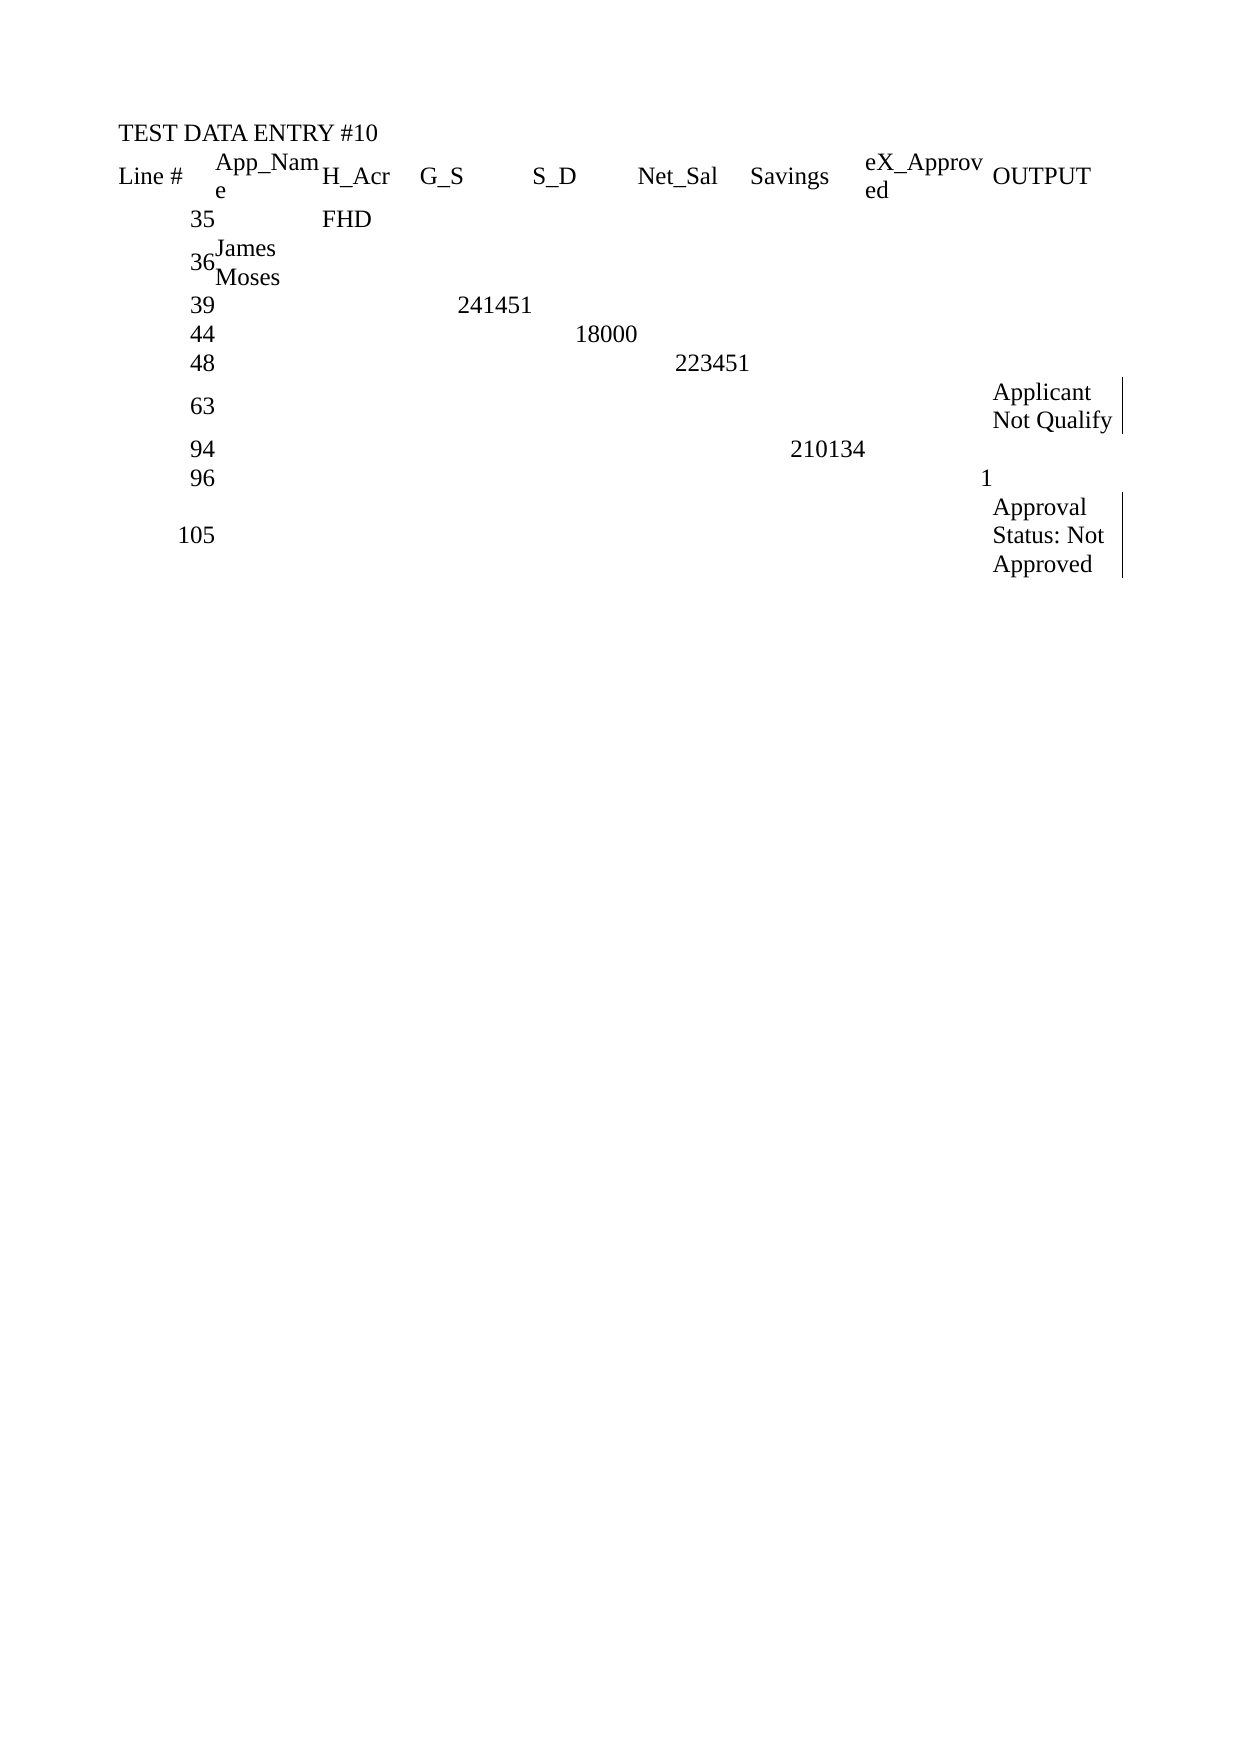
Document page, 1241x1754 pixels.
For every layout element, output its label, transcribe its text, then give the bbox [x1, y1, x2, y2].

table_cell [215, 348, 322, 377]
table_cell [420, 492, 532, 578]
table_cell [993, 204, 1122, 233]
table_cell [750, 233, 865, 291]
table_cell 36 [118, 233, 215, 291]
table_cell 96 [118, 463, 215, 492]
table_cell [865, 233, 992, 291]
table_cell [532, 463, 637, 492]
table_cell 44 [118, 319, 215, 348]
table_cell [420, 204, 532, 233]
table_header OUTPUT [993, 147, 1122, 204]
table_cell FHD [322, 204, 419, 233]
table_cell [993, 463, 1122, 492]
table_cell 18000 [532, 319, 637, 348]
table_cell [322, 319, 419, 348]
table_cell 35 [118, 204, 215, 233]
table_cell Applicant Not Qualify [993, 377, 1122, 434]
table_cell Approval Status: Not Approved [993, 492, 1122, 578]
table_cell [215, 291, 322, 319]
table_cell [215, 463, 322, 492]
table_cell [215, 434, 322, 463]
table_cell James Moses [215, 233, 322, 291]
table_cell [637, 204, 750, 233]
table_cell [637, 377, 750, 434]
table_cell [322, 348, 419, 377]
table_cell 39 [118, 291, 215, 319]
table_cell 48 [118, 348, 215, 377]
table_cell [322, 291, 419, 319]
table_header Savings [750, 147, 865, 204]
table_cell [532, 204, 637, 233]
table_header eX_Approved [865, 147, 992, 204]
table_cell [532, 348, 637, 377]
table_cell [637, 434, 750, 463]
table_cell 1 [865, 463, 992, 492]
table_cell [420, 233, 532, 291]
table_cell [532, 291, 637, 319]
table_cell 94 [118, 434, 215, 463]
table_cell [865, 319, 992, 348]
table_cell [993, 319, 1122, 348]
table_cell [637, 463, 750, 492]
table_cell [865, 492, 992, 578]
table_cell [322, 463, 419, 492]
table_cell [215, 204, 322, 233]
table_cell [420, 434, 532, 463]
table_cell [322, 233, 419, 291]
table_cell [532, 492, 637, 578]
table_cell [865, 204, 992, 233]
table_cell [532, 377, 637, 434]
table_cell [420, 348, 532, 377]
table_cell [637, 291, 750, 319]
table_cell [750, 291, 865, 319]
table_cell [420, 377, 532, 434]
table_header G_S [420, 147, 532, 204]
table_cell [532, 233, 637, 291]
table_cell [993, 434, 1122, 463]
table_cell 241451 [420, 291, 532, 319]
table_cell [865, 377, 992, 434]
table_cell [637, 233, 750, 291]
table_cell 63 [118, 377, 215, 434]
table_cell [420, 463, 532, 492]
table_cell 105 [118, 492, 215, 578]
table_cell [532, 434, 637, 463]
table_cell [865, 291, 992, 319]
table_cell [637, 492, 750, 578]
table_header Line # [118, 147, 215, 204]
table_cell [750, 319, 865, 348]
table_header H_Acr [322, 147, 419, 204]
table_cell [750, 492, 865, 578]
table_cell [637, 319, 750, 348]
table_cell [750, 377, 865, 434]
table_cell [750, 463, 865, 492]
table_cell [750, 348, 865, 377]
table_cell [750, 204, 865, 233]
table_cell [420, 319, 532, 348]
table_cell [215, 319, 322, 348]
text TEST DATA ENTRY #10 [118, 118, 1122, 147]
table_header Net_Sal [637, 147, 750, 204]
table_cell [993, 291, 1122, 319]
table_cell [215, 377, 322, 434]
table_cell [865, 348, 992, 377]
table_cell [322, 434, 419, 463]
table_cell [993, 233, 1122, 291]
table_cell [215, 492, 322, 578]
table_cell [993, 348, 1122, 377]
table_cell 210134 [750, 434, 865, 463]
table_header App_Name [215, 147, 322, 204]
table_header S_D [532, 147, 637, 204]
table_cell [322, 492, 419, 578]
table_cell 223451 [637, 348, 750, 377]
table_cell [322, 377, 419, 434]
table_cell [865, 434, 992, 463]
